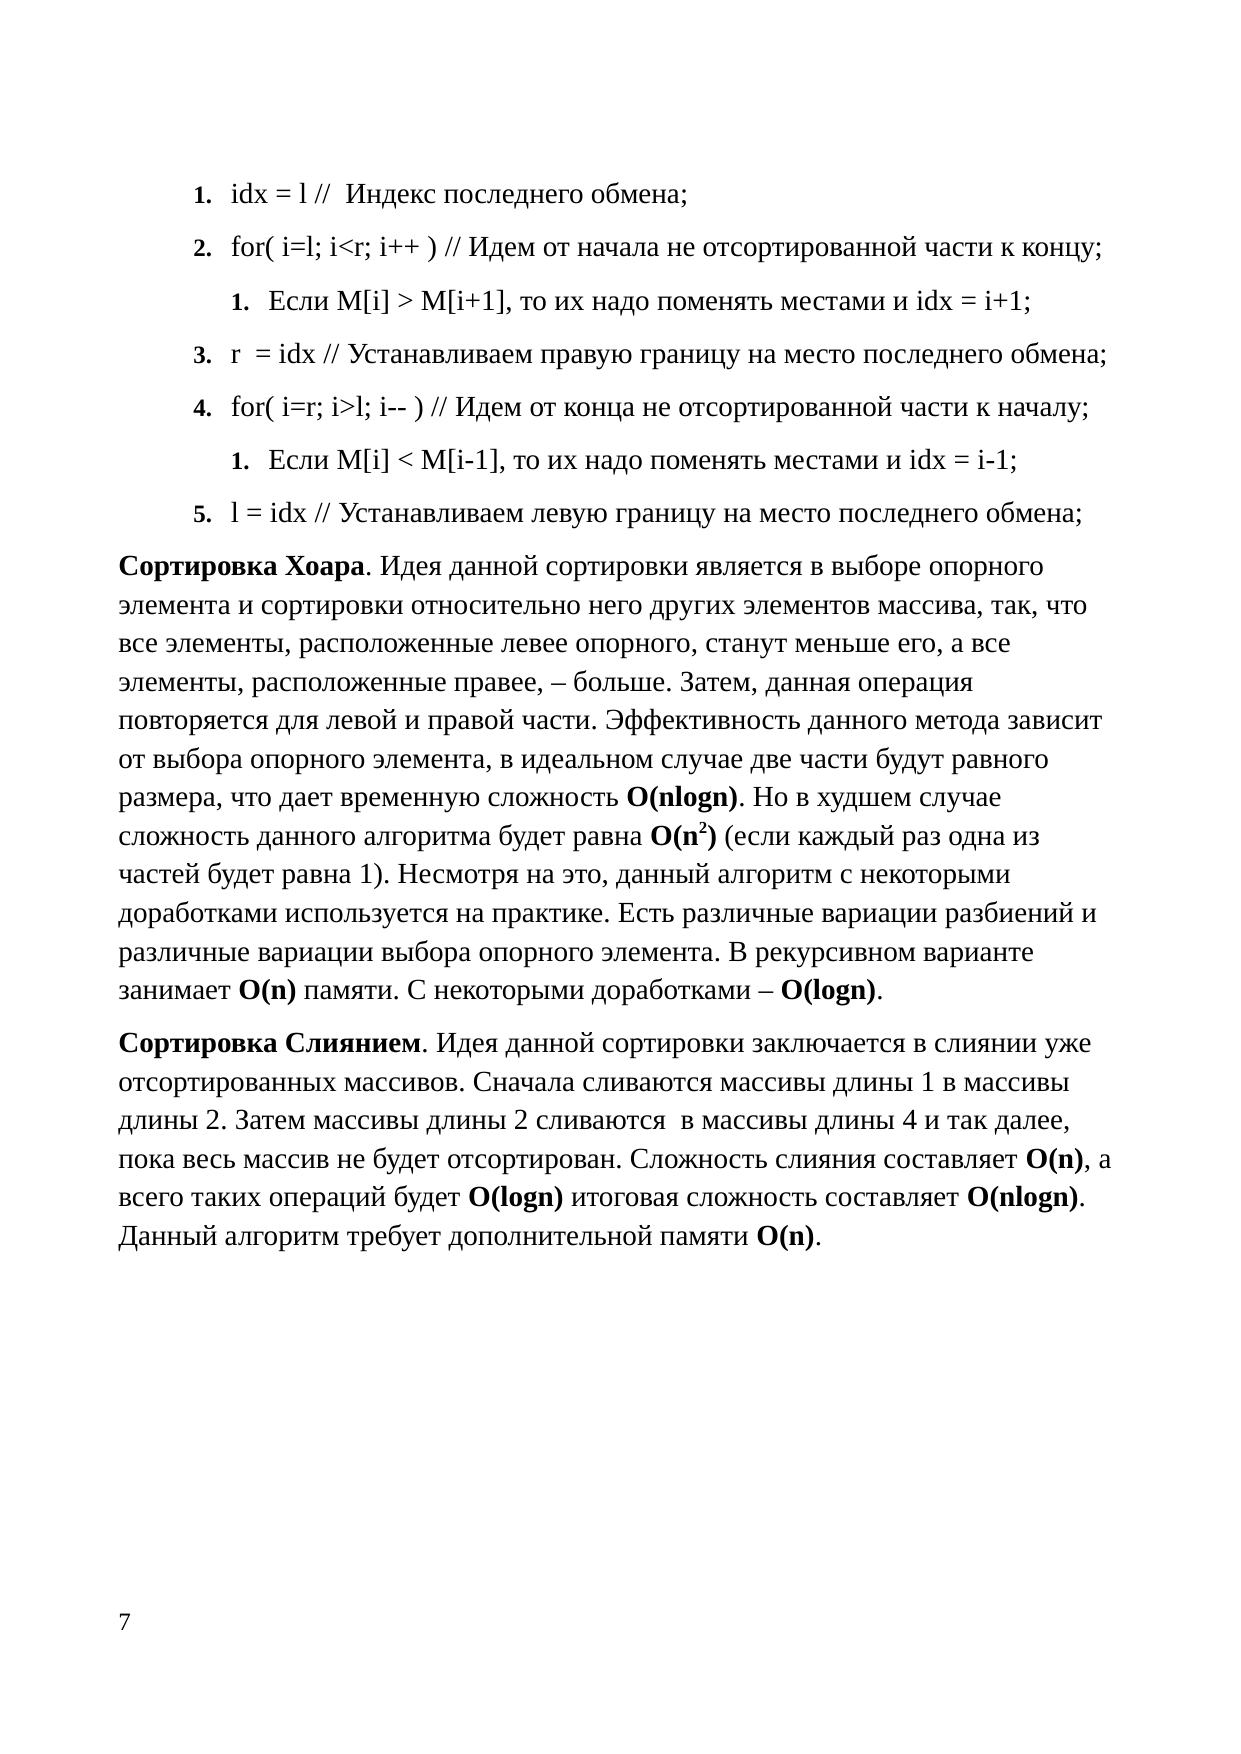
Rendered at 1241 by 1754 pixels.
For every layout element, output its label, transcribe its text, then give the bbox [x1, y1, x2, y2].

list r = idx // Устанавливаем правую границу на место последнего обмена; [193, 336, 1122, 369]
list for( i=r; i>l; i-- ) // Идем от конца не отсортированной части к началу; [193, 389, 1122, 422]
list l = idx // Устанавливаем левую границу на место последнего обмена; [193, 495, 1122, 529]
list Если M[i] > M[i+1], то их надо поменять местами и idx = i+1; [231, 283, 1122, 316]
text Сортировка Хоара. Идея данной сортировки является в выборе опорного элемента и сортировки относительно него других элементов массива, так, что все элементы, расположенные левее опорного, станут меньше его, а все элементы, расположенные правее, – больше. Затем, данная операция повторяется для левой и правой части. Эффективность данного метода зависит от выбора опорного элемента, в идеальном случае две части будут равного размера, что дает временную сложность O(nlogn). Но в худшем случае сложность данного алгоритма будет равна O(n2) (если каждый раз одна из частей будет равна 1). Несмотря на это, данный алгоритм с некоторыми доработками используется на практике. Есть различные вариации разбиений и различные вариации выбора опорного элемента. В рекурсивном варианте занимает O(n) памяти. С некоторыми доработками – O(logn). [118, 548, 1122, 1006]
text Сортировка Слиянием. Идея данной сортировки заключается в слиянии уже отсортированных массивов. Сначала сливаются массивы длины 1 в массивы длины 2. Затем массивы длины 2 сливаются в массивы длины 4 и так далее, пока весь массив не будет отсортирован. Сложность слияния составляет O(n), а всего таких операций будет O(logn) итоговая сложность составляет O(nlogn). Данный алгоритм требует дополнительной памяти O(n). [118, 1025, 1122, 1252]
list idx = l // Индекс последнего обмена; [193, 176, 1122, 210]
list for( i=l; i<r; i++ ) // Идем от начала не отсортированной части к концу; [193, 229, 1122, 263]
list Если M[i] < M[i-1], то их надо поменять местами и idx = i-1; [231, 442, 1122, 476]
